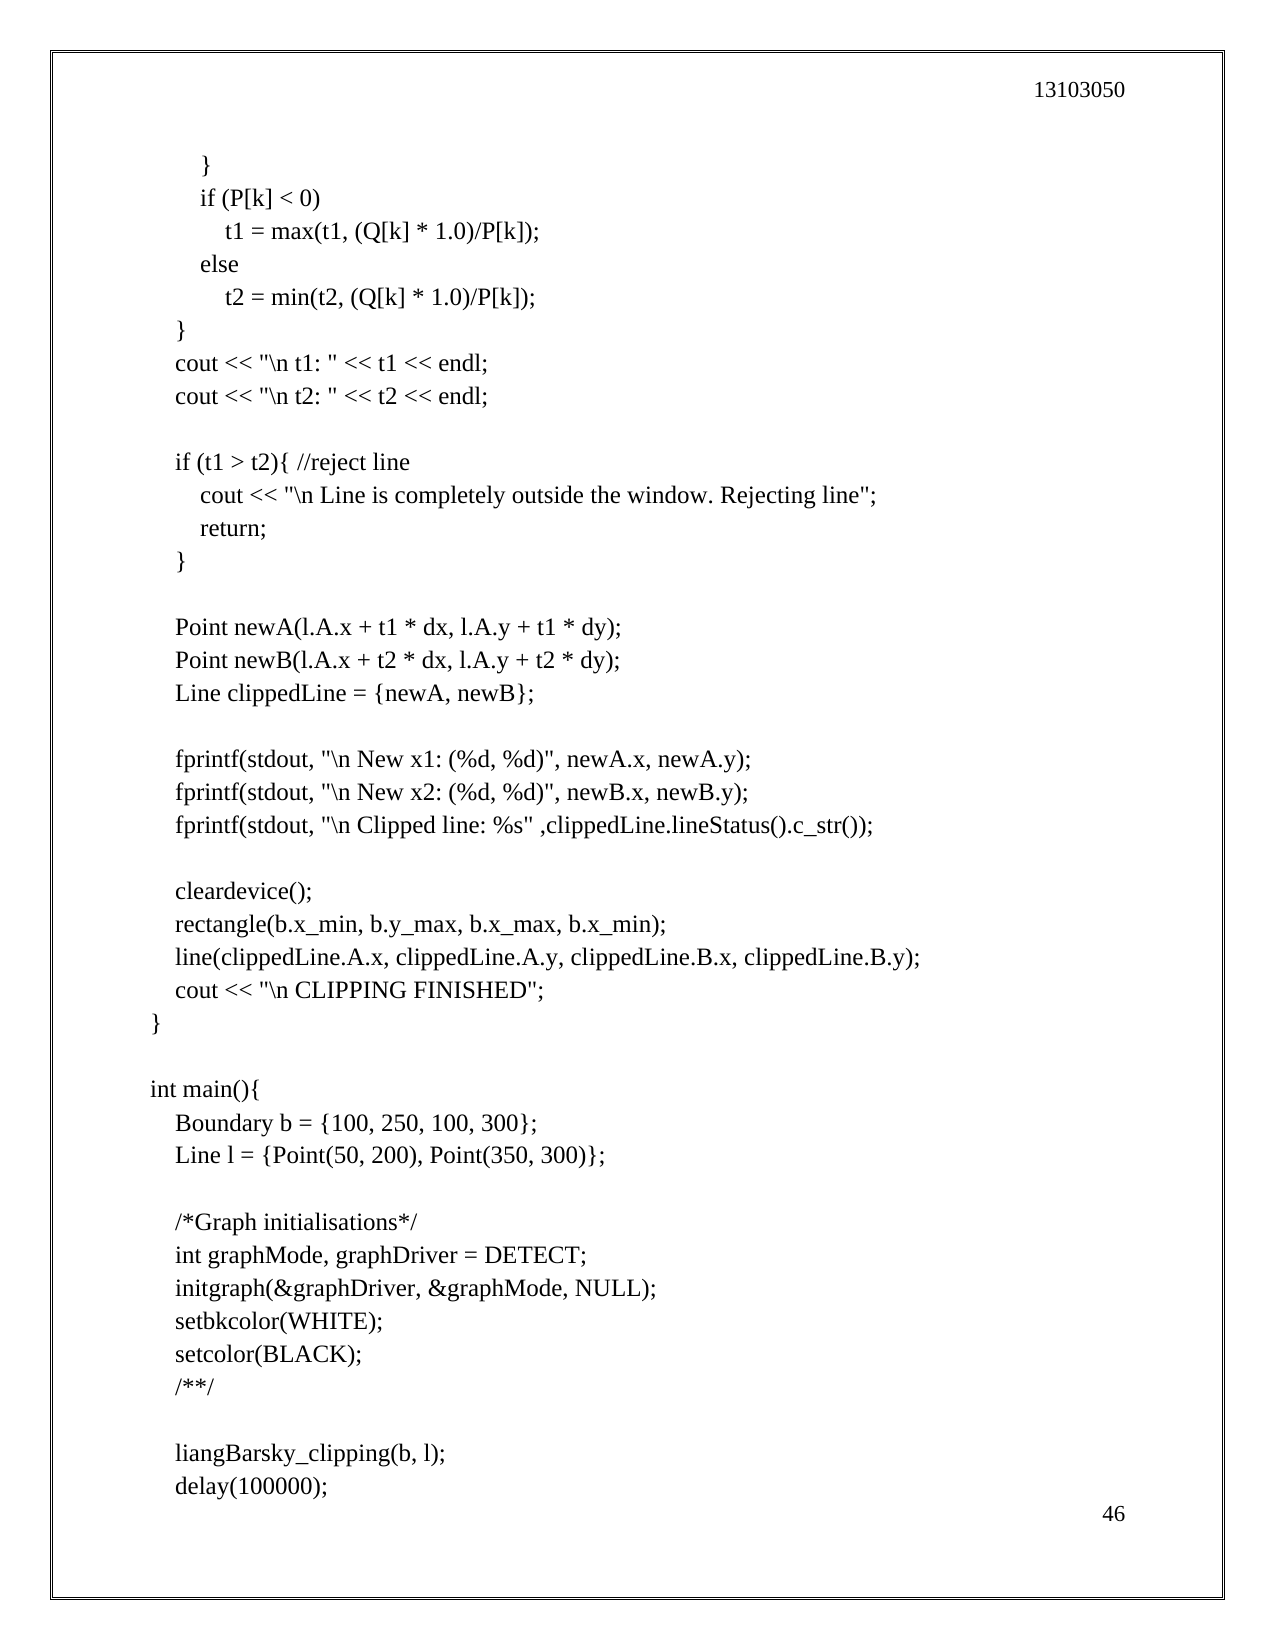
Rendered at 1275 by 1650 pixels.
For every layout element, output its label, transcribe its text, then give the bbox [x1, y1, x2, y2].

text Line clippedLine = {newA, newB}; [150, 678, 1125, 707]
text cout << "\n Line is completely outside the window. Rejecting line"; [150, 480, 1125, 509]
text cleardevice(); [150, 876, 1125, 905]
text setbkcolor(WHITE); [150, 1306, 1125, 1334]
text } [150, 546, 1125, 575]
text Boundary b = {100, 250, 100, 300}; [150, 1108, 1125, 1136]
text Line l = {Point(50, 200), Point(350, 300)}; [150, 1141, 1125, 1169]
text int main(){ [150, 1074, 1125, 1103]
text } [150, 150, 1125, 179]
text cout << "\n CLIPPING FINISHED"; [150, 976, 1125, 1004]
text /**/ [150, 1372, 1125, 1401]
text liangBarsky_clipping(b, l); [150, 1438, 1125, 1467]
text int graphMode, graphDriver = DETECT; [150, 1240, 1125, 1268]
text Point newA(l.A.x + t1 * dx, l.A.y + t1 * dy); [150, 612, 1125, 641]
text cout << "\n t2: " << t2 << endl; [150, 381, 1125, 410]
text } [150, 315, 1125, 344]
text setcolor(BLACK); [150, 1339, 1125, 1367]
text fprintf(stdout, "\n New x1: (%d, %d)", newA.x, newA.y); [150, 744, 1125, 773]
text t2 = min(t2, (Q[k] * 1.0)/P[k]); [150, 282, 1125, 311]
text } [150, 1008, 1125, 1037]
text t1 = max(t1, (Q[k] * 1.0)/P[k]); [150, 216, 1125, 245]
text if (t1 > t2){ //reject line [150, 447, 1125, 476]
text fprintf(stdout, "\n Clipped line: %s" ,clippedLine.lineStatus().c_str()); [150, 810, 1125, 839]
text return; [150, 513, 1125, 542]
text /*Graph initialisations*/ [150, 1207, 1125, 1235]
text initgraph(&graphDriver, &graphMode, NULL); [150, 1273, 1125, 1301]
text cout << "\n t1: " << t1 << endl; [150, 348, 1125, 377]
text rectangle(b.x_min, b.y_max, b.x_max, b.x_min); [150, 909, 1125, 938]
text delay(100000); [150, 1471, 1125, 1499]
text if (P[k] < 0) [150, 183, 1125, 212]
text line(clippedLine.A.x, clippedLine.A.y, clippedLine.B.x, clippedLine.B.y); [150, 942, 1125, 971]
text fprintf(stdout, "\n New x2: (%d, %d)", newB.x, newB.y); [150, 777, 1125, 806]
text Point newB(l.A.x + t2 * dx, l.A.y + t2 * dy); [150, 645, 1125, 674]
text else [150, 249, 1125, 278]
